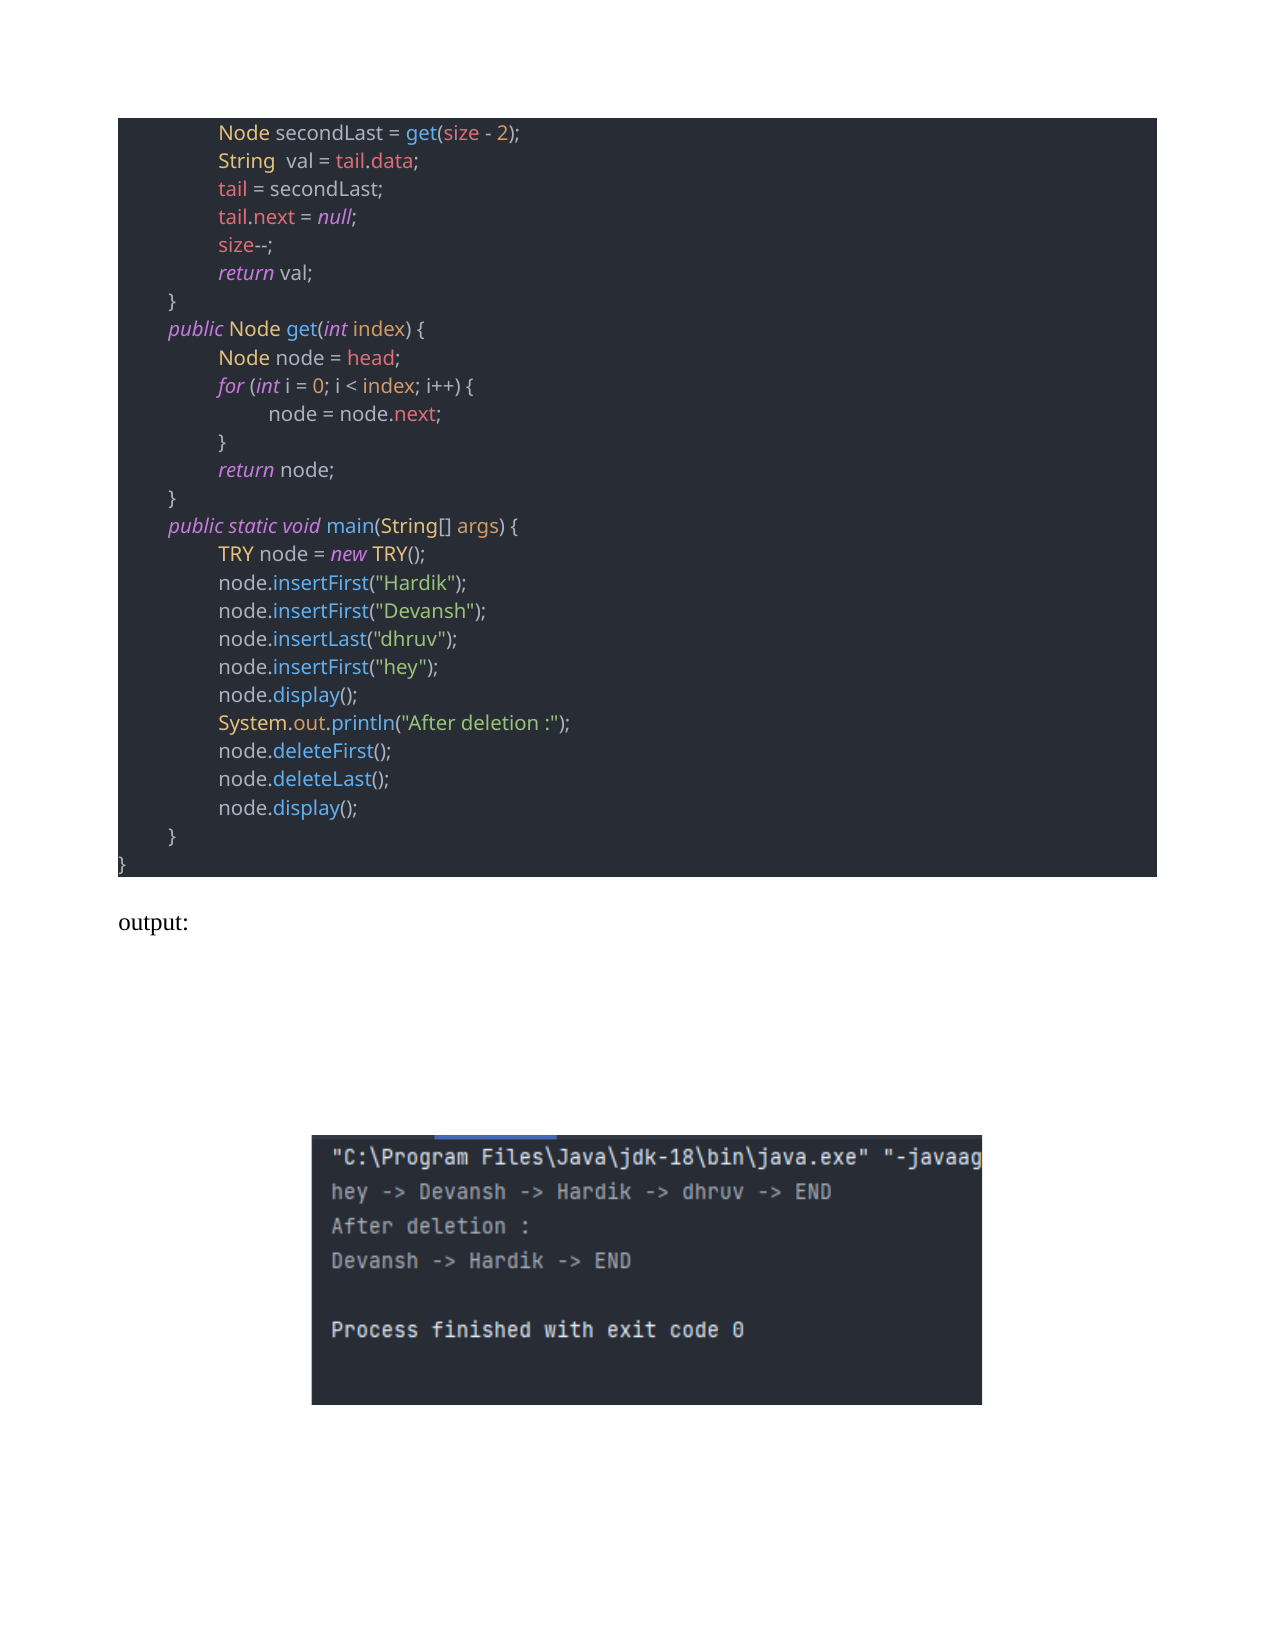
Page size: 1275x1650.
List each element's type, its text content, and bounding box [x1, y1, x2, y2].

text node.insertFirst("hey"); [118, 652, 1157, 681]
text } [118, 849, 1157, 877]
text public static void main(String[] args) { [118, 512, 1157, 540]
text TRY node = new TRY(); [118, 540, 1157, 568]
text node.display(); [118, 793, 1157, 821]
picture [311, 1135, 983, 1405]
text node.insertFirst("Hardik"); [118, 568, 1157, 596]
text } [118, 287, 1157, 315]
text size--; [118, 231, 1157, 259]
text node = node.next; [118, 399, 1157, 427]
text public Node get(int index) { [118, 315, 1157, 343]
text tail.next = null; [118, 202, 1157, 231]
text output: [118, 907, 1157, 935]
text return val; [118, 259, 1157, 287]
text node.deleteFirst(); [118, 737, 1157, 765]
text System.out.println("After deletion :"); [118, 709, 1157, 737]
text tail = secondLast; [118, 174, 1157, 202]
text String val = tail.data; [118, 146, 1157, 174]
text } [118, 427, 1157, 456]
text node.insertLast("dhruv"); [118, 624, 1157, 652]
text for (int i = 0; i < index; i++) { [118, 371, 1157, 399]
text } [118, 821, 1157, 849]
text Node node = head; [118, 343, 1157, 371]
text return node; [118, 456, 1157, 484]
text node.deleteLast(); [118, 765, 1157, 793]
text node.display(); [118, 681, 1157, 709]
text node.insertFirst("Devansh"); [118, 596, 1157, 624]
text } [118, 484, 1157, 512]
text Node secondLast = get(size - 2); [118, 118, 1157, 146]
